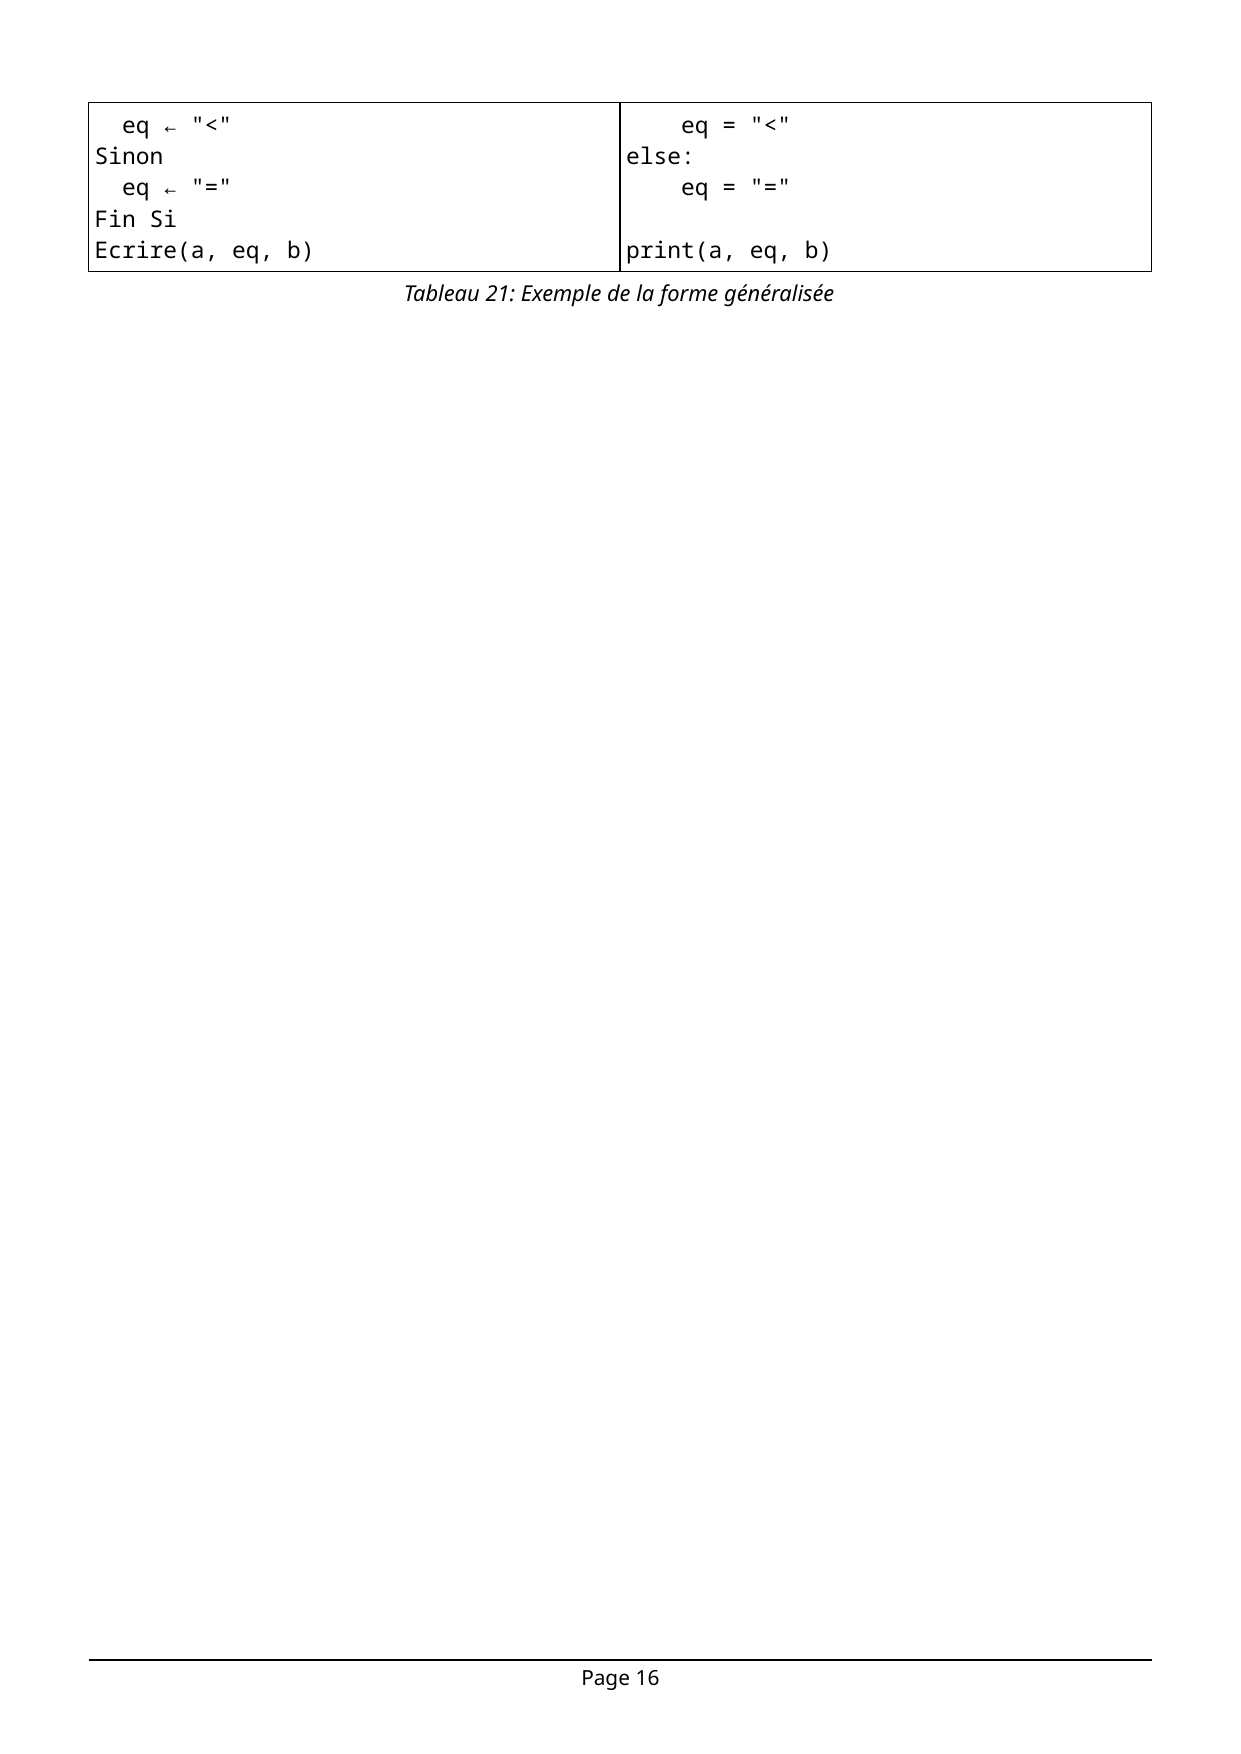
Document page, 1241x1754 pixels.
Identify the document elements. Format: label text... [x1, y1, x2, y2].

text Tableau 21: Exemple de la forme généralisée [88, 278, 1152, 308]
table_cell eq ← "<" Sinon eq ← "=" Fin Si Ecrire(a, eq, b) [89, 103, 619, 271]
table_cell eq = "<" else: eq = "=" print(a, eq, b) [621, 103, 1151, 271]
